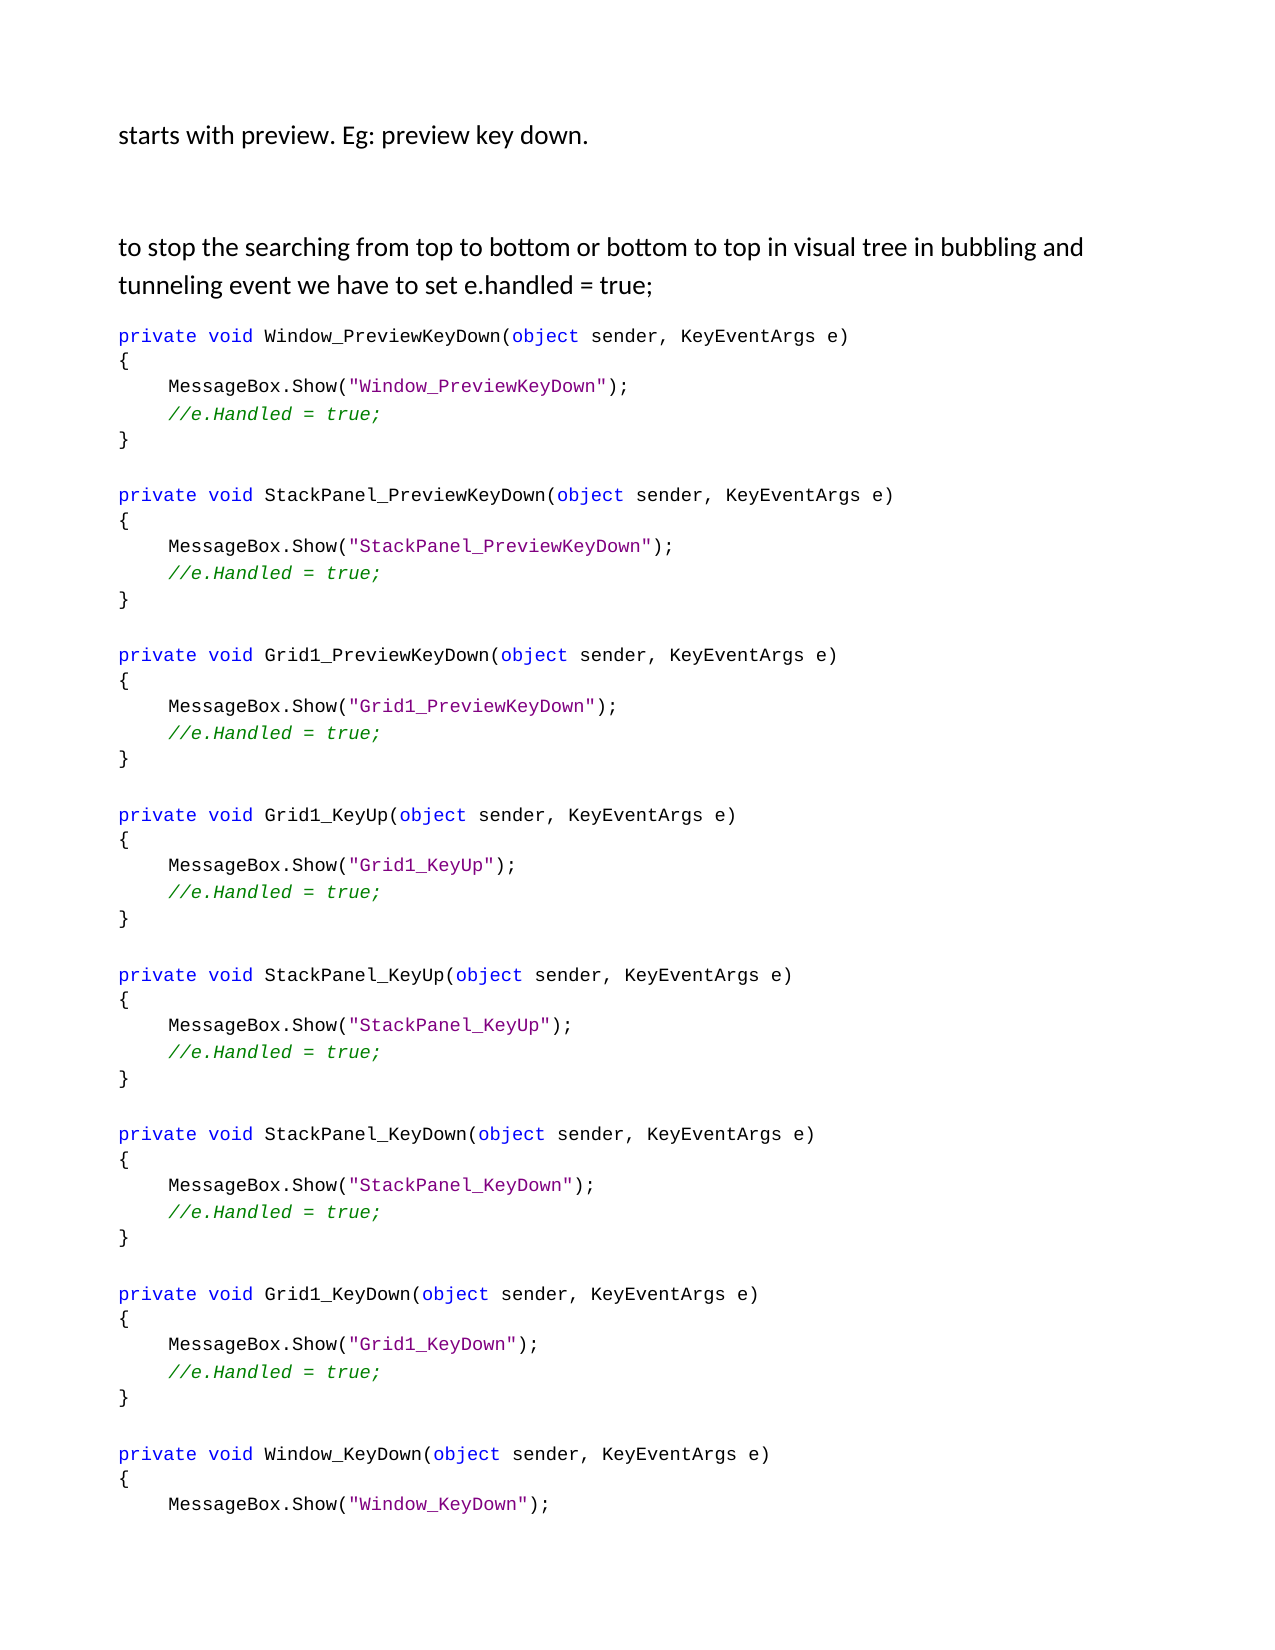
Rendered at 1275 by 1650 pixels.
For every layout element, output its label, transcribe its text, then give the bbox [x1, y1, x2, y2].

text { [118, 990, 1157, 1011]
list starts with preview. Eg: preview key down. [81, 118, 1157, 151]
text //e.Handled = true; [118, 722, 1157, 746]
text private void StackPanel_KeyUp(object sender, KeyEventArgs e) [118, 965, 1157, 987]
text MessageBox.Show("Window_KeyDown"); [118, 1493, 1157, 1517]
text private void StackPanel_PreviewKeyDown(object sender, KeyEventArgs e) [118, 486, 1157, 507]
text { [118, 1149, 1157, 1171]
text MessageBox.Show("Grid1_KeyUp"); [118, 854, 1157, 878]
text } [118, 430, 1157, 451]
text } [118, 589, 1157, 611]
text private void Grid1_KeyDown(object sender, KeyEventArgs e) [118, 1285, 1157, 1306]
text MessageBox.Show("Grid1_KeyDown"); [118, 1333, 1157, 1357]
text MessageBox.Show("StackPanel_KeyUp"); [118, 1014, 1157, 1038]
text //e.Handled = true; [118, 402, 1157, 426]
text private void StackPanel_KeyDown(object sender, KeyEventArgs e) [118, 1125, 1157, 1146]
text MessageBox.Show("Window_PreviewKeyDown"); [118, 375, 1157, 399]
text } [118, 1388, 1157, 1409]
text private void Grid1_PreviewKeyDown(object sender, KeyEventArgs e) [118, 646, 1157, 667]
text { [118, 1469, 1157, 1490]
text { [118, 511, 1157, 532]
text } [118, 1228, 1157, 1249]
text to stop the searching from top to bottom or bottom to top in visual tree in bubbling and tunneling event we have to set e.handled = true; [118, 230, 1157, 301]
text //e.Handled = true; [118, 882, 1157, 905]
text { [118, 830, 1157, 851]
text { [118, 351, 1157, 372]
text { [118, 1309, 1157, 1330]
text } [118, 749, 1157, 770]
text MessageBox.Show("StackPanel_KeyDown"); [118, 1174, 1157, 1197]
text private void Grid1_KeyUp(object sender, KeyEventArgs e) [118, 806, 1157, 827]
text //e.Handled = true; [118, 562, 1157, 586]
text //e.Handled = true; [118, 1361, 1157, 1384]
text MessageBox.Show("StackPanel_PreviewKeyDown"); [118, 535, 1157, 559]
text //e.Handled = true; [118, 1041, 1157, 1065]
text } [118, 909, 1157, 930]
text //e.Handled = true; [118, 1201, 1157, 1224]
text MessageBox.Show("Grid1_PreviewKeyDown"); [118, 695, 1157, 718]
text } [118, 1068, 1157, 1090]
text { [118, 670, 1157, 692]
text private void Window_KeyDown(object sender, KeyEventArgs e) [118, 1444, 1157, 1466]
text private void Window_PreviewKeyDown(object sender, KeyEventArgs e) [118, 327, 1157, 348]
